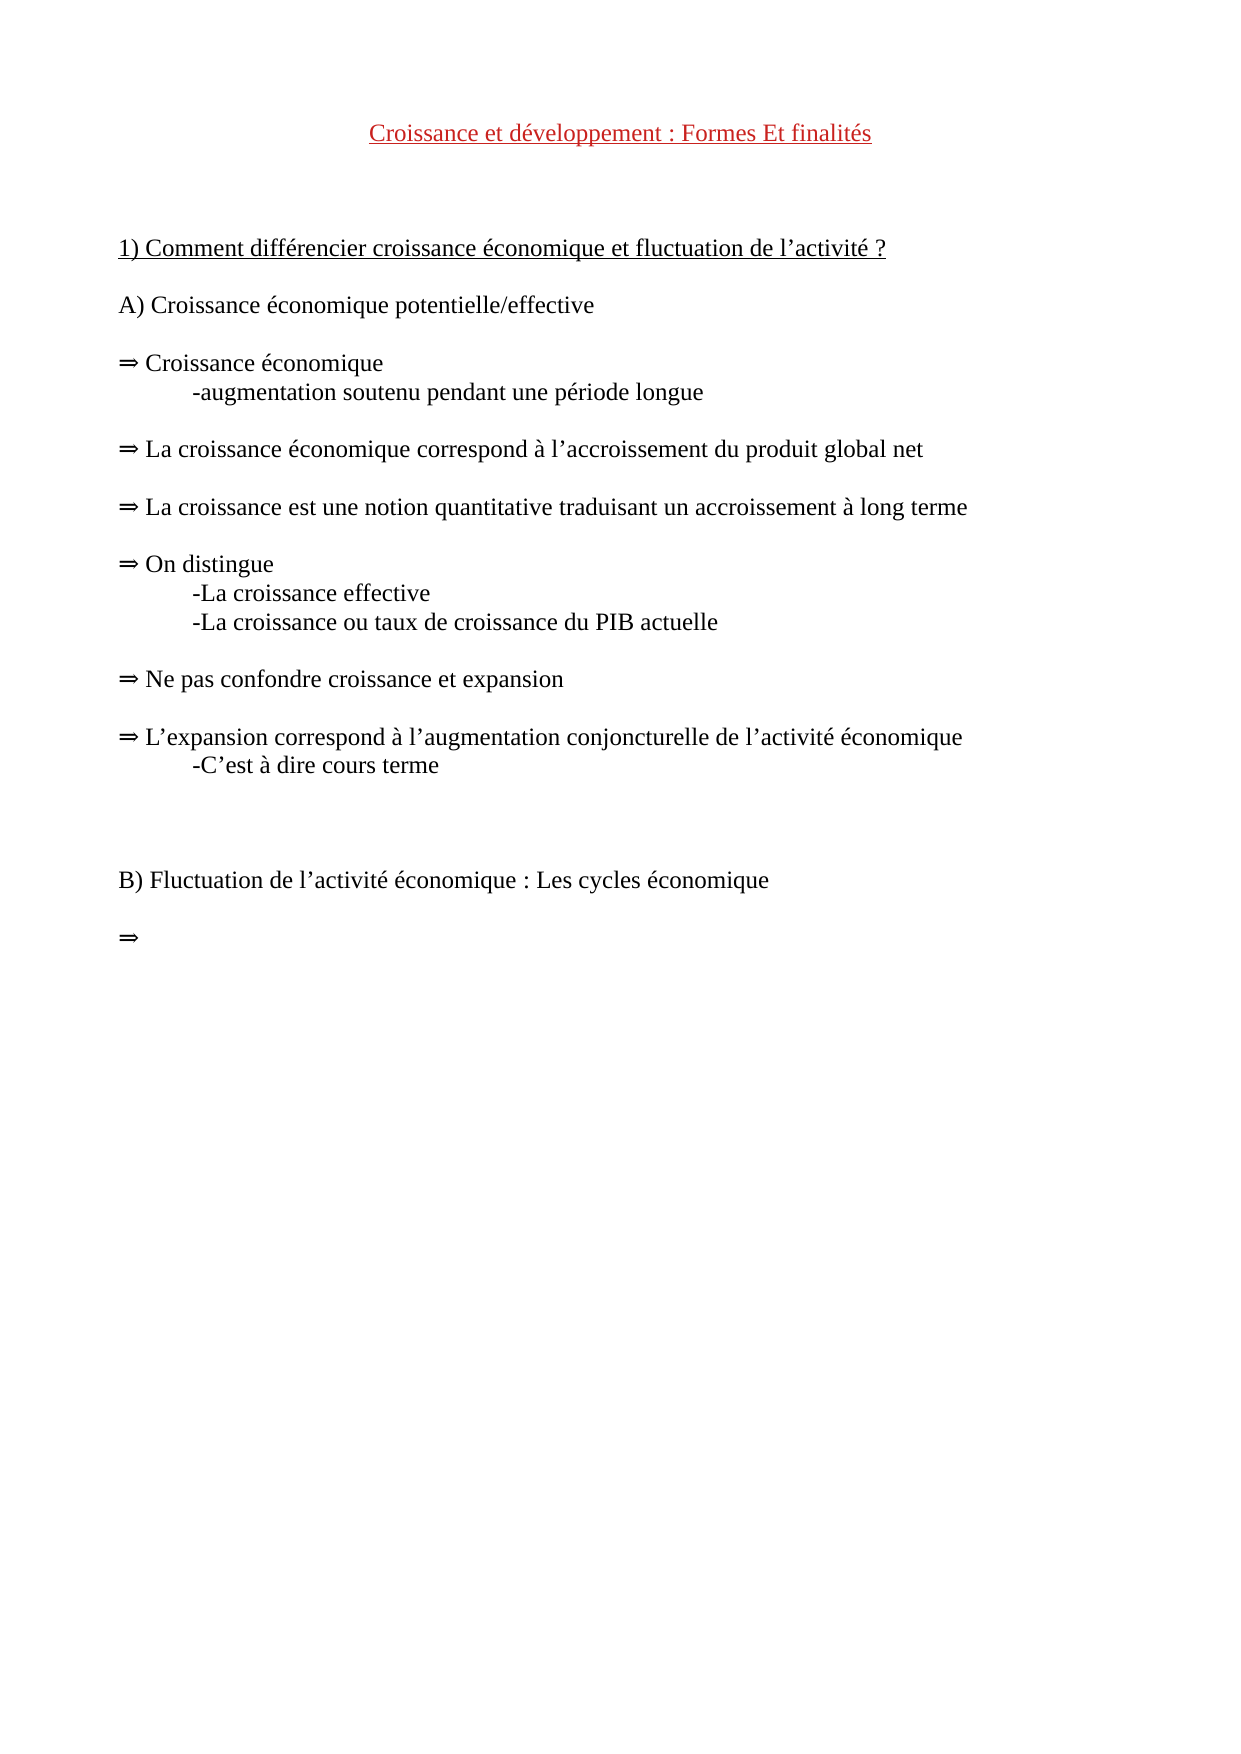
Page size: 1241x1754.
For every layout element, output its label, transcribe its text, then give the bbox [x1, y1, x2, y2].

text ⇒ La croissance économique correspond à l’accroissement du produit global net [118, 434, 1122, 463]
text ⇒ On distingue [118, 549, 1122, 578]
text B) Fluctuation de l’activité économique : Les cycles économique [118, 866, 1122, 894]
text ⇒ [118, 923, 1122, 952]
text -augmentation soutenu pendant une période longue [118, 377, 1122, 406]
text -La croissance ou taux de croissance du PIB actuelle [118, 607, 1122, 636]
text -La croissance effective [118, 578, 1122, 607]
text Croissance et développement : Formes Et finalités [118, 118, 1122, 147]
text ⇒ Ne pas confondre croissance et expansion [118, 664, 1122, 693]
text -C’est à dire cours terme [118, 751, 1122, 779]
text A) Croissance économique potentielle/effective [118, 291, 1122, 319]
text ⇒ Croissance économique [118, 348, 1122, 377]
text 1) Comment différencier croissance économique et fluctuation de l’activité ? [118, 233, 1122, 262]
text ⇒ La croissance est une notion quantitative traduisant un accroissement à long terme [118, 492, 1122, 521]
text ⇒ L’expansion correspond à l’augmentation conjoncturelle de l’activité économique [118, 722, 1122, 751]
